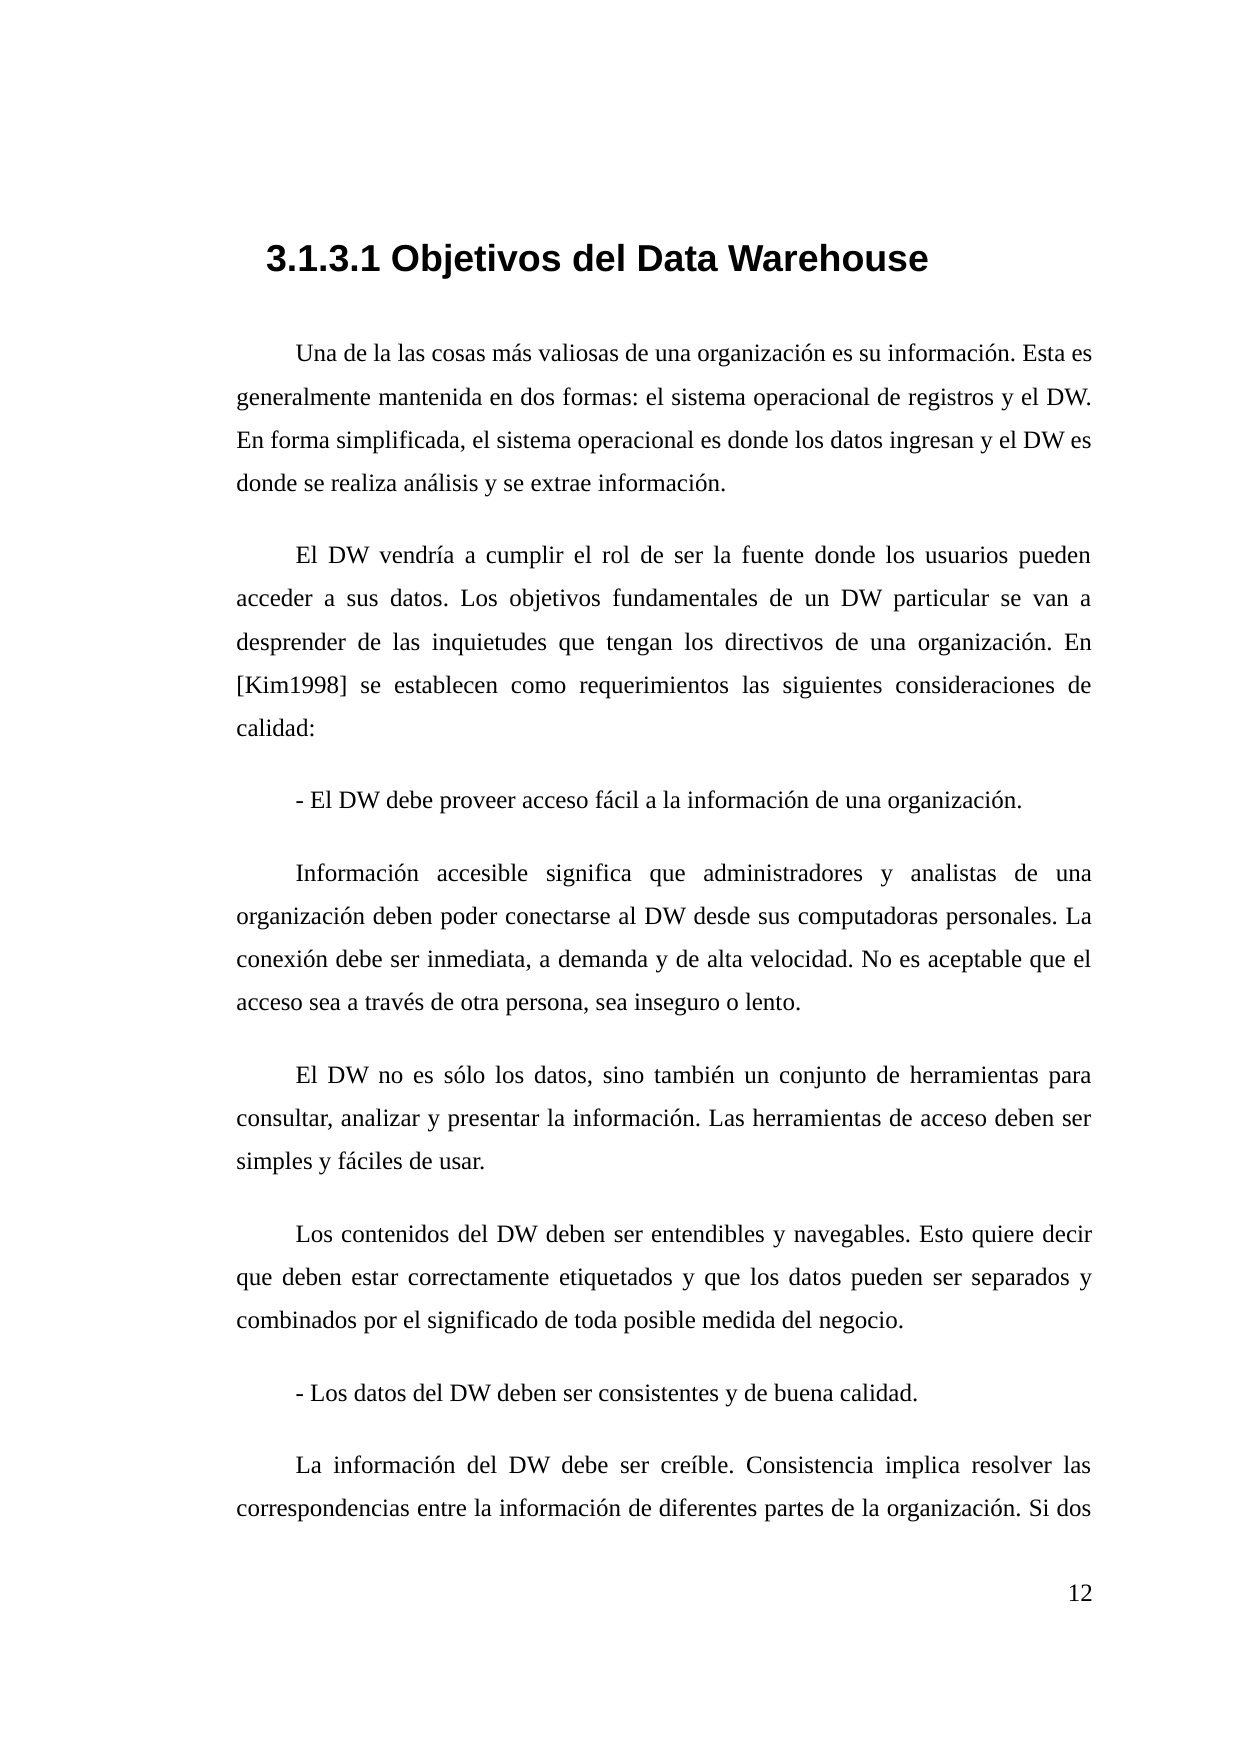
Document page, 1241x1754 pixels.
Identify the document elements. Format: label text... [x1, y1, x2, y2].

text Los contenidos del DW deben ser entendibles y navegables. Esto quiere decir que deben estar correctamente etiquetados y que los datos pueden ser separados y combinados por el significado de toda posible medida del negocio. [236, 1219, 1093, 1334]
text Información accesible significa que administradores y analistas de una organización deben poder conectarse al DW desde sus computadoras personales. La conexión debe ser inmediata, a demanda y de alta velocidad. No es aceptable que el acceso sea a través de otra persona, sea inseguro o lento. [236, 858, 1093, 1016]
text El DW vendría a cumplir el rol de ser la fuente donde los usuarios pueden acceder a sus datos. Los objetivos fundamentales de un DW particular se van a desprender de las inquietudes que tengan los directivos de una organización. En [Kim1998] se establecen como requerimientos las siguientes consideraciones de calidad: [236, 540, 1093, 742]
text El DW no es sólo los datos, sino también un conjunto de herramientas para consultar, analizar y presentar la información. Las herramientas de acceso deben ser simples y fáciles de usar. [236, 1060, 1093, 1175]
subtitle 3.1.3.1 Objetivos del Data Warehouse [236, 236, 1093, 279]
text - Los datos del DW deben ser consistentes y de buena calidad. [236, 1378, 1093, 1407]
text La información del DW debe ser creíble. Consistencia implica resolver las correspondencias entre la información de diferentes partes de la organización. Si dos [236, 1450, 1093, 1522]
text - El DW debe proveer acceso fácil a la información de una organización. [236, 786, 1093, 814]
text Una de la las cosas más valiosas de una organización es su información. Esta es generalmente mantenida en dos formas: el sistema operacional de registros y el DW. En forma simplificada, el sistema operacional es donde los datos ingresan y el DW es donde se realiza análisis y se extrae información. [236, 338, 1093, 497]
